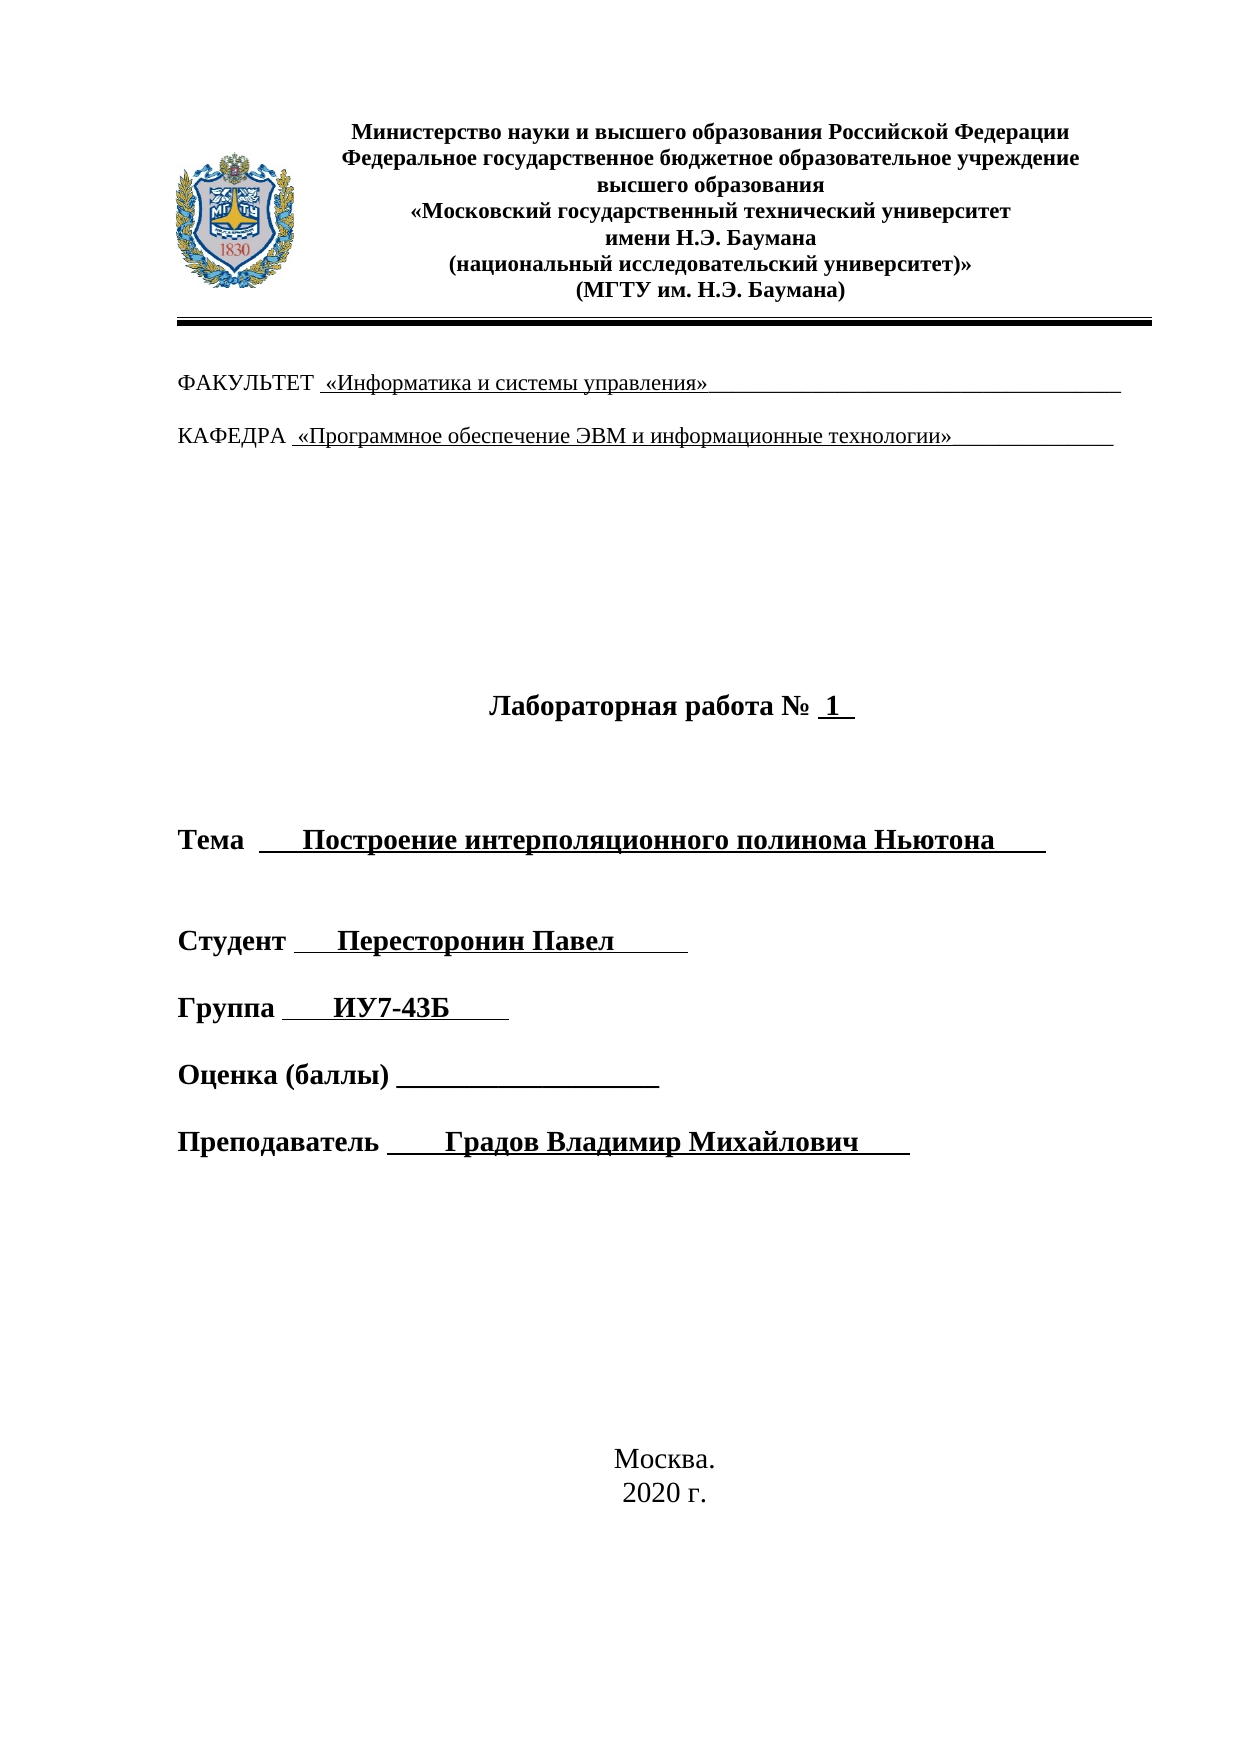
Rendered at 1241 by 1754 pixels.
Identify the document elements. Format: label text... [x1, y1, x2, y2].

text Москва. [177, 1441, 1152, 1475]
picture [184, 152, 296, 289]
text 2020 г. [177, 1475, 1152, 1508]
text ФАКУЛЬТЕТ «Информатика и системы управления»____________________________________ [177, 369, 1152, 396]
table_header Тема Построение интерполяционного полинома Ньютона Студент Пересторонин Павел Группа ИУ7-43Б Оценка (баллы) __________________ Преподаватель Градов Владимир Михайлович [166, 789, 1122, 1254]
table_header [1122, 789, 1163, 1254]
text Лабораторная работа № 1 [177, 688, 1152, 721]
table_header Министерство науки и высшего образования Российской Федерации Федеральное государственное бюджетное образовательное учреждение высшего образования «Московский государственный технический университет имени Н.Э. Баумана (национальный исследовательский университет)» (МГТУ им. Н.Э. Баумана) [310, 118, 1111, 303]
table_header [166, 118, 310, 303]
text КАФЕДРА «Программное обеспечение ЭВМ и информационные технологии»______________ [177, 422, 1152, 448]
